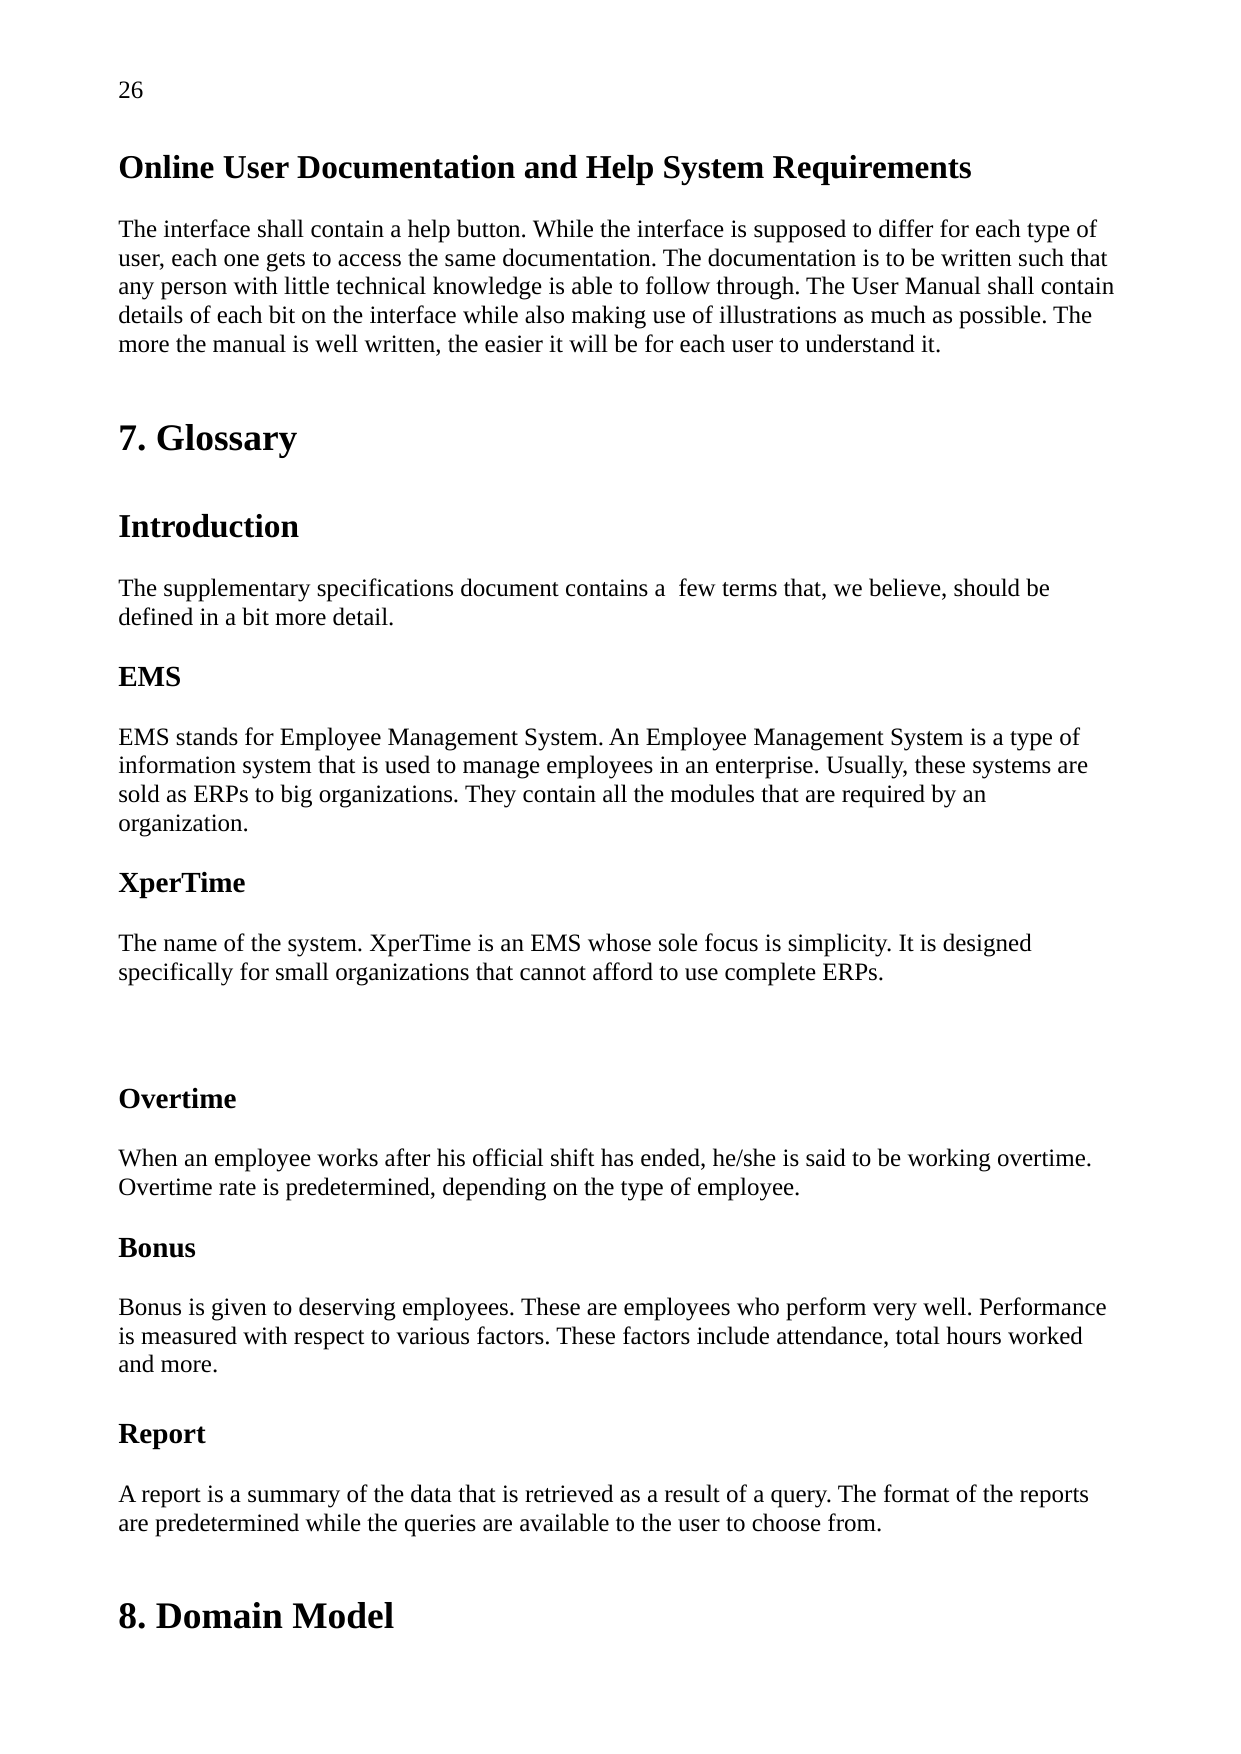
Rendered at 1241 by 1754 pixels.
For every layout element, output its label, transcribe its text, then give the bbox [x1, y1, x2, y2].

text Report [118, 1417, 1122, 1450]
text The name of the system. XperTime is an EMS whose sole focus is simplicity. It is designed specifically for small organizations that cannot afford to use complete ERPs. [118, 928, 1122, 985]
text The supplementary specifications document contains a few terms that, we believe, should be defined in a bit more detail. [118, 573, 1122, 631]
text Bonus [118, 1230, 1122, 1263]
text 7. Glossary [118, 415, 1122, 458]
text Overtime [118, 1081, 1122, 1115]
text A report is a summary of the data that is retrieved as a result of a query. The format of the reports are predetermined while the queries are available to the user to choose from. [118, 1479, 1122, 1536]
text Introduction [118, 506, 1122, 544]
text Online User Documentation and Help System Requirements [118, 147, 1122, 185]
text XperTime [118, 866, 1122, 899]
text Bonus is given to deserving employees. These are employees who perform very well. Performance is measured with respect to various factors. These factors include attendance, total hours worked and more. [118, 1292, 1122, 1378]
text 8. Domain Model [118, 1594, 1122, 1637]
text When an employee works after his official shift has ended, he/she is said to be working overtime. Overtime rate is predetermined, depending on the type of employee. [118, 1143, 1122, 1201]
text EMS [118, 659, 1122, 693]
text The interface shall contain a help button. While the interface is supposed to differ for each type of user, each one gets to access the same documentation. The documentation is to be written such that any person with little technical knowledge is able to follow through. The User Manual shall contain details of each bit on the interface while also making use of illustrations as much as possible. The more the manual is well written, the easier it will be for each user to understand it. [118, 214, 1122, 358]
text EMS stands for Employee Management System. An Employee Management System is a type of information system that is used to manage employees in an enterprise. Usually, these systems are sold as ERPs to big organizations. They contain all the modules that are required by an organization. [118, 722, 1122, 837]
